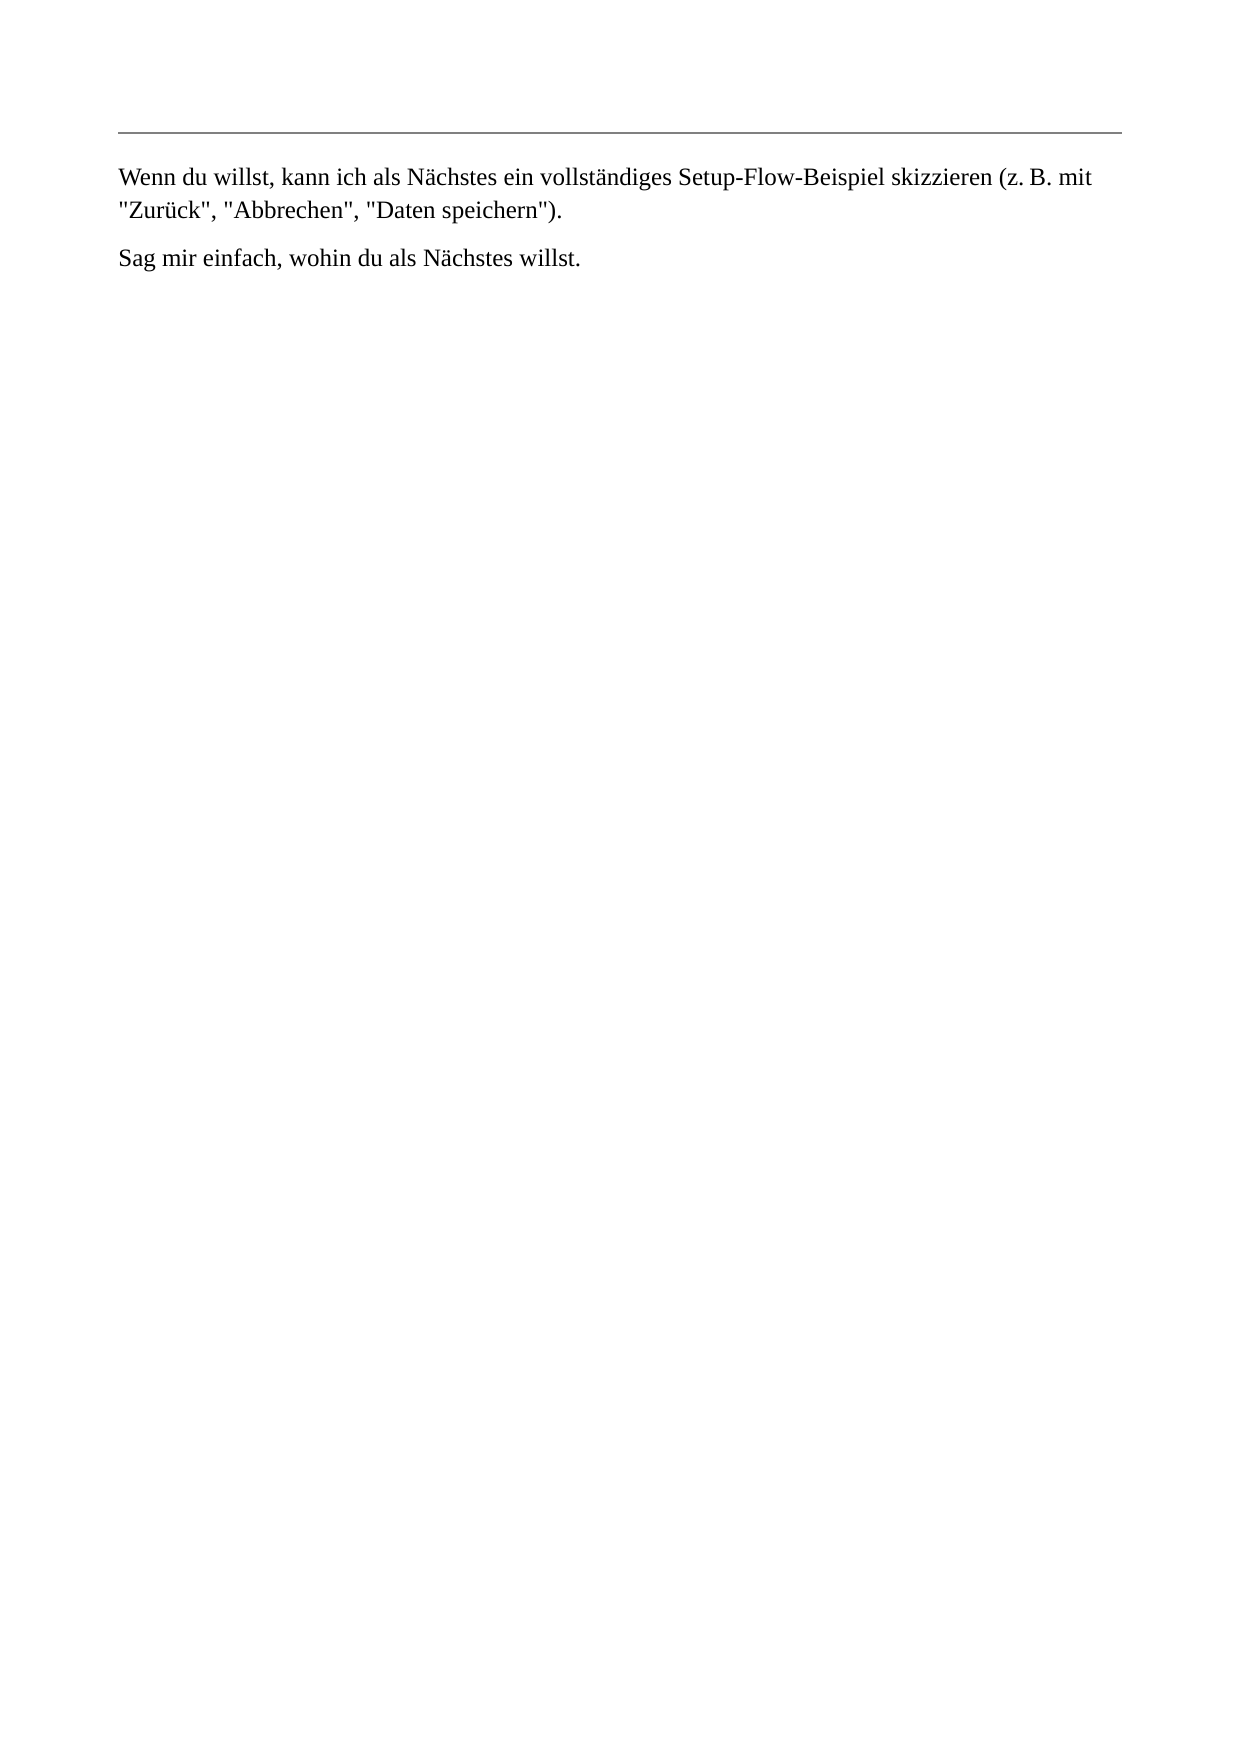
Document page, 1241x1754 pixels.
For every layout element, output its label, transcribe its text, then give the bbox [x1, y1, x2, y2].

text Sag mir einfach, wohin du als Nächstes willst. [118, 243, 1122, 272]
text Wenn du willst, kann ich als Nächstes ein vollständiges Setup-Flow-Beispiel skizzieren (z. B. mit "Zurück", "Abbrechen", "Daten speichern"). [118, 162, 1122, 224]
